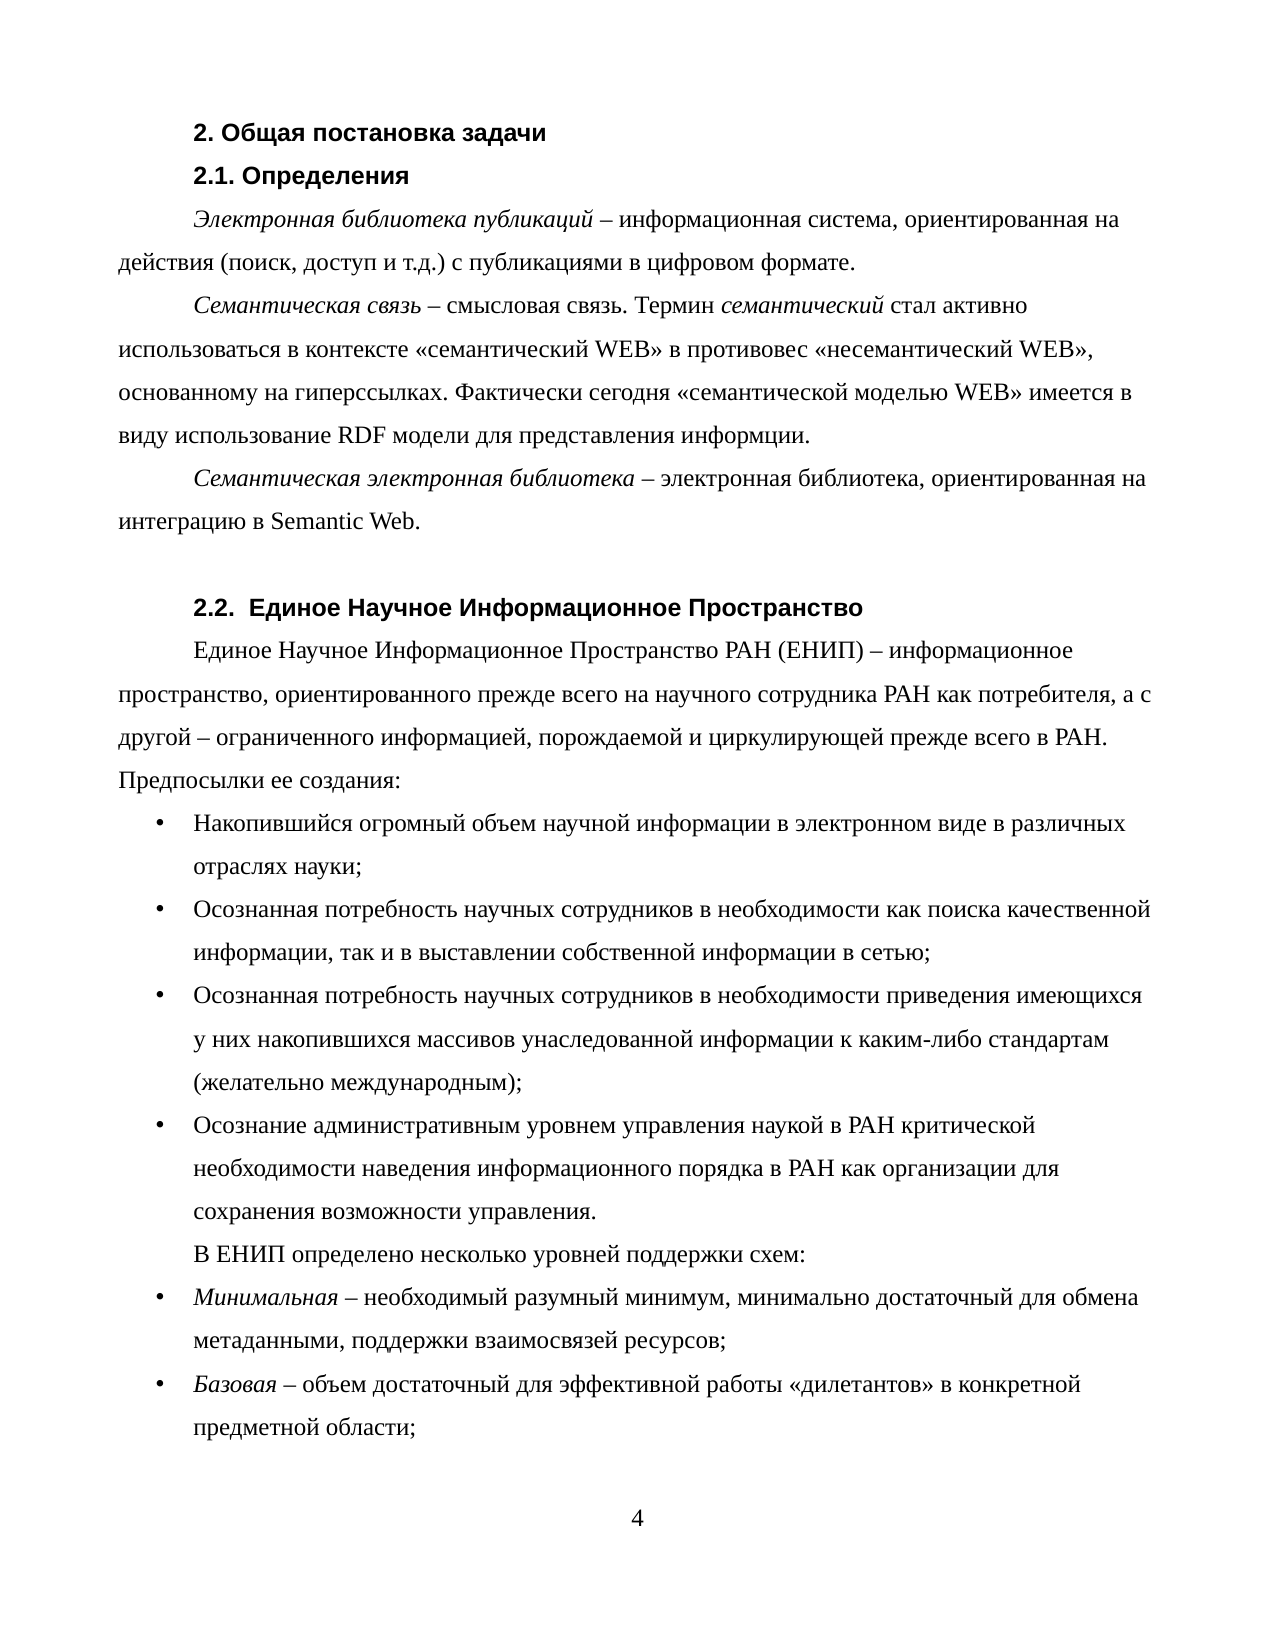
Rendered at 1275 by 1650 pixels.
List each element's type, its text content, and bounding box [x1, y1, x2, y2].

list Минимальная – необходимый разумный минимум, минимально достаточный для обмена метаданными, поддержки взаимосвязей ресурсов; [156, 1282, 1157, 1354]
subtitle 2.1. Определения [118, 161, 1157, 190]
text Семантическая электронная библиотека – электронная библиотека, ориентированная на интеграцию в Semantic Web. [118, 463, 1157, 535]
subtitle 2. Общая постановка задачи [118, 118, 1157, 147]
text Семантическая связь – смысловая связь. Термин семантический стал активно использоваться в контексте «семантический WEB» в противовес «несемантический WEB», основанному на гиперссылках. Фактически сегодня «семантической моделью WEB» имеется в виду использование RDF модели для представления информции. [118, 291, 1157, 449]
list Базовая – объем достаточный для эффективной работы «дилетантов» в конкретной предметной области; [156, 1369, 1157, 1441]
list Осознанная потребность научных сотрудников в необходимости как поиска качественной информации, так и в выставлении собственной информации в сетью; [156, 894, 1157, 966]
text В ЕНИП определено несколько уровней поддержки схем: [118, 1239, 1157, 1268]
list Осознание административным уровнем управления наукой в РАН критической необходимости наведения информационного порядка в РАН как организации для сохранения возможности управления. [156, 1110, 1157, 1225]
list Накопившийся огромный объем научной информации в электронном виде в различных отраслях науки; [156, 808, 1157, 880]
subtitle 2.2. Единое Научное Информационное Пространство [118, 592, 1157, 621]
list Осознанная потребность научных сотрудников в необходимости приведения имеющихся у них накопившихся массивов унаследованной информации к каким-либо стандартам (желательно международным); [156, 981, 1157, 1096]
text Электронная библиотека публикаций – информационная система, ориентированная на действия (поиск, доступ и т.д.) с публикациями в цифровом формате. [118, 204, 1157, 276]
text Единое Научное Информационное Пространство РАН (ЕНИП) – информационное пространство, ориентированного прежде всего на научного сотрудника РАН как потребителя, а с другой – ограниченного информацией, порождаемой и циркулирующей прежде всего в РАН. Предпосылки ее создания: [118, 636, 1157, 794]
